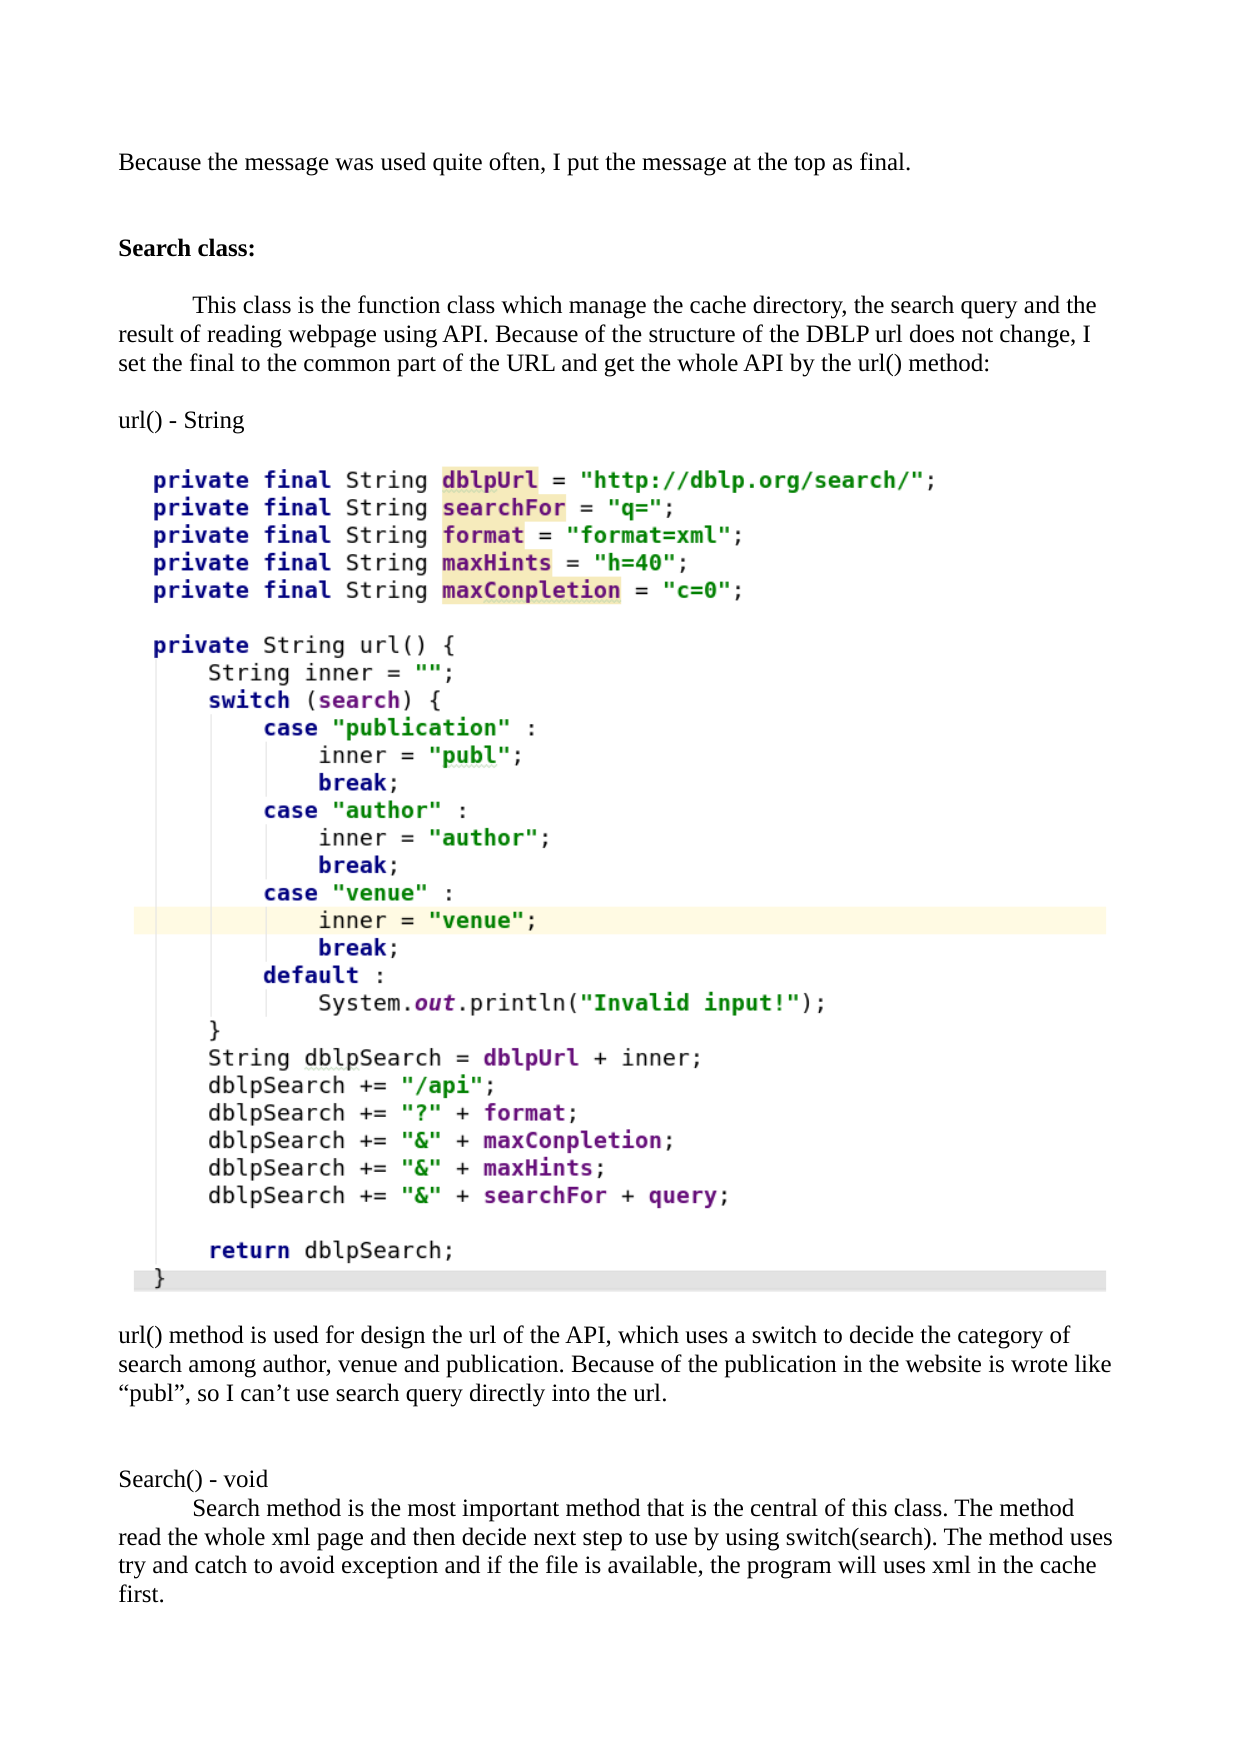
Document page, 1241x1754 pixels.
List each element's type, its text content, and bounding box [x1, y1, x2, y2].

text url() - String [118, 406, 1122, 434]
text Because the message was used quite often, I put the message at the top as final. [118, 147, 1122, 176]
text Search method is the most important method that is the central of this class. The method read the whole xml page and then decide next step to use by using switch(search). The method uses try and catch to avoid exception and if the file is available, the program will uses xml in the cache first. [118, 1493, 1122, 1608]
text This class is the function class which manage the cache directory, the search query and the result of reading webpage using API. Because of the structure of the DBLP url does not change, I set the final to the common part of the URL and get the whole API by the url() method: [118, 291, 1122, 377]
picture [133, 463, 1107, 1292]
text Search class: [118, 233, 1122, 262]
text url() method is used for design the url of the API, which uses a switch to decide the category of search among author, venue and publication. Because of the publication in the website is wrote like “publ”, so I can’t use search query directly into the url. [118, 1321, 1122, 1407]
text Search() - void [118, 1464, 1122, 1493]
